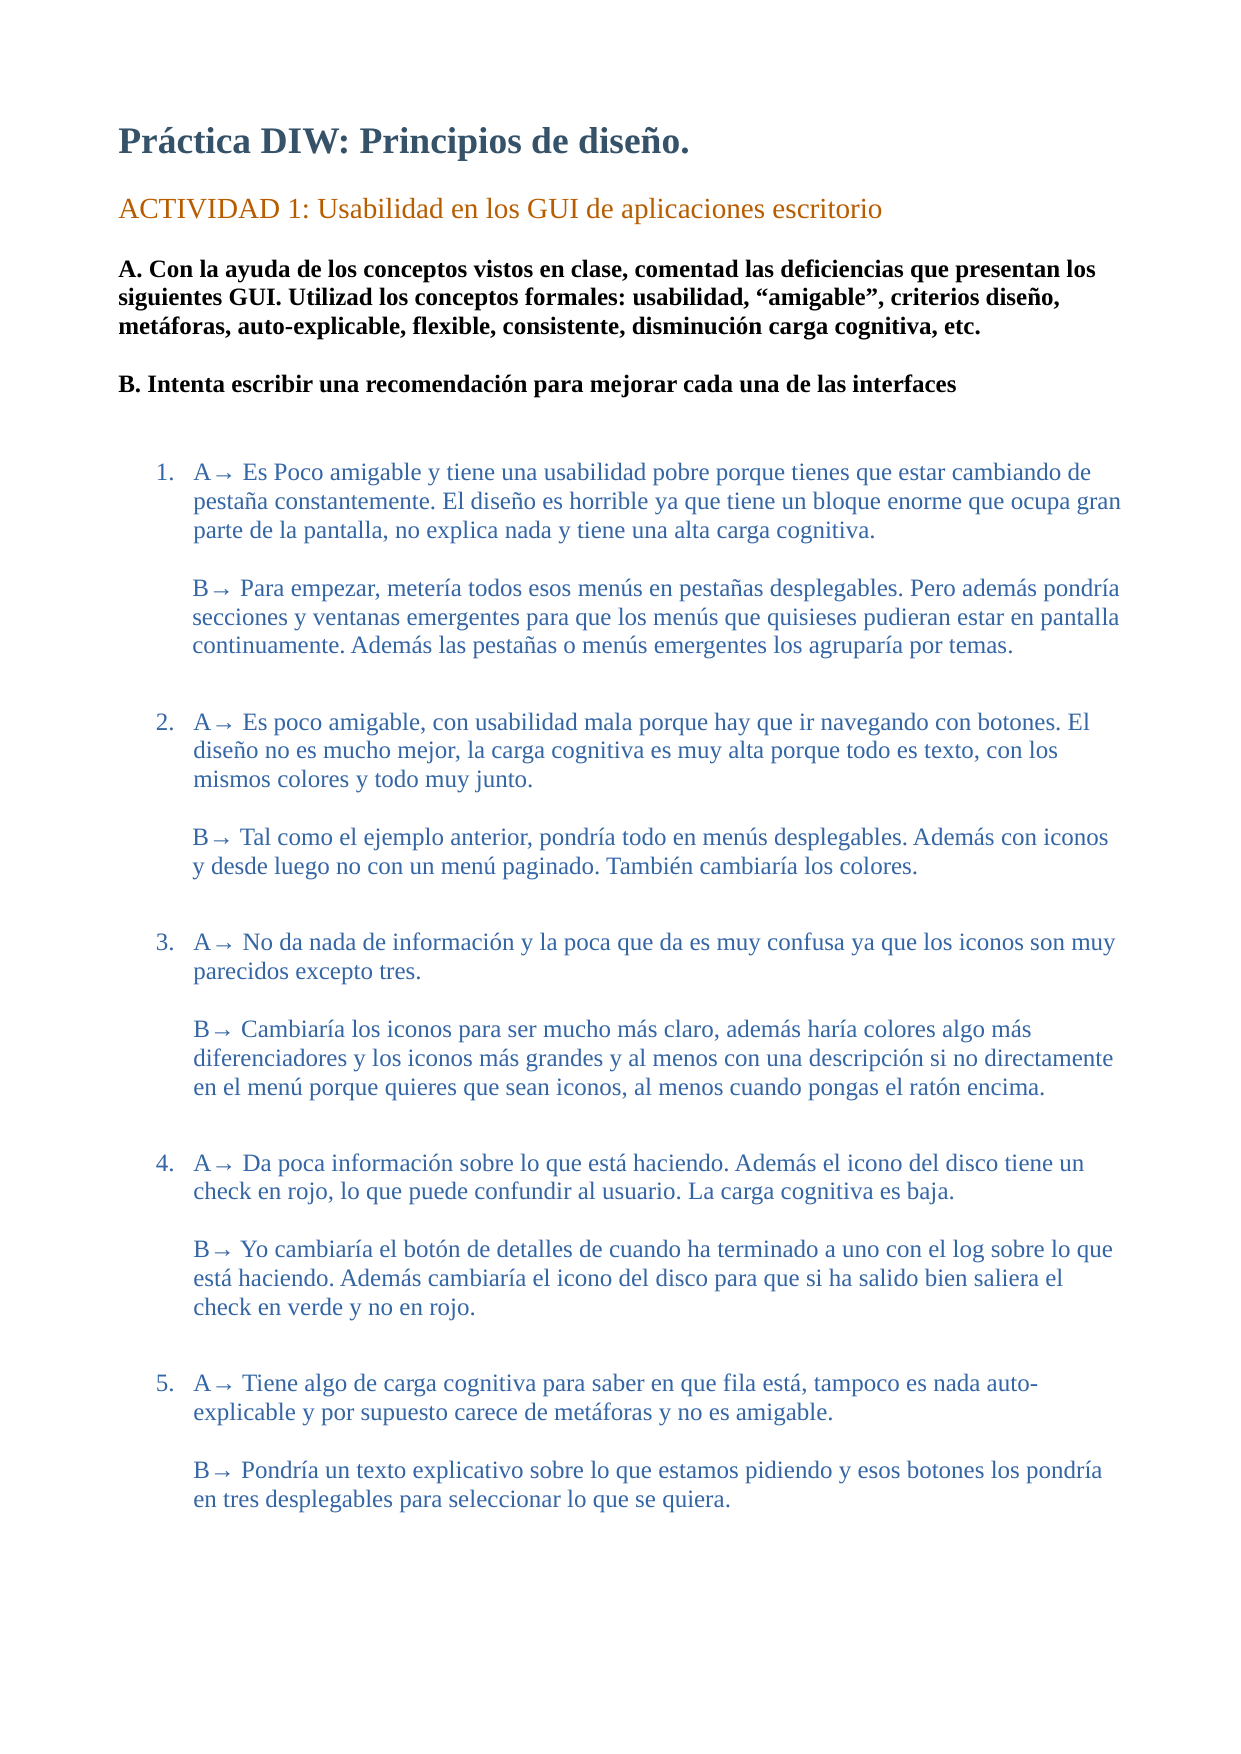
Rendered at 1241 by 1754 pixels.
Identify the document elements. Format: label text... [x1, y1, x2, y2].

list A→ Da poca información sobre lo que está haciendo. Además el icono del disco tiene un check en rojo, lo que puede confundir al usuario. La carga cognitiva es baja. [156, 1148, 1122, 1234]
list A→ Tiene algo de carga cognitiva para saber en que fila está, tampoco es nada auto-explicable y por supuesto carece de metáforas y no es amigable. [156, 1368, 1122, 1455]
list A→ Es Poco amigable y tiene una usabilidad pobre porque tienes que estar cambiando de pestaña constantemente. El diseño es horrible ya que tiene un bloque enorme que ocupa gran parte de la pantalla, no explica nada y tiene una alta carga cognitiva. [156, 457, 1122, 573]
list A→ No da nada de información y la poca que da es muy confusa ya que los iconos son muy parecidos excepto tres. [156, 927, 1122, 1014]
text ACTIVIDAD 1: Usabilidad en los GUI de aplicaciones escritorio [118, 191, 1122, 254]
list B→ Yo cambiaría el botón de detalles de cuando ha terminado a uno con el log sobre lo que está haciendo. Además cambiaría el icono del disco para que si ha salido bien saliera el check en verde y no en rojo. [156, 1234, 1122, 1368]
text Práctica DIW: Principios de diseño. [118, 118, 1122, 191]
text B→ Para empezar, metería todos esos menús en pestañas desplegables. Pero además pondría secciones y ventanas emergentes para que los menús que quisieses pudieran estar en pantalla continuamente. Además las pestañas o menús emergentes los agruparía por temas. [118, 573, 1122, 707]
text B→ Tal como el ejemplo anterior, pondría todo en menús desplegables. Además con iconos y desde luego no con un menú paginado. También cambiaría los colores. [118, 822, 1122, 927]
text A. Con la ayuda de los conceptos vistos en clase, comentad las deficiencias que presentan los siguientes GUI. Utilizad los conceptos formales: usabilidad, “amigable”, criterios diseño, metáforas, auto-explicable, flexible, consistente, disminución carga cognitiva, etc. [118, 254, 1122, 369]
text B. Intenta escribir una recomendación para mejorar cada una de las interfaces [118, 369, 1122, 457]
list B→ Cambiaría los iconos para ser mucho más claro, además haría colores algo más diferenciadores y los iconos más grandes y al menos con una descripción si no directamente en el menú porque quieres que sean iconos, al menos cuando pongas el ratón encima. [156, 1014, 1122, 1148]
list B→ Pondría un texto explicativo sobre lo que estamos pidiendo y esos botones los pondría en tres desplegables para seleccionar lo que se quiera. [156, 1455, 1122, 1560]
list A→ Es poco amigable, con usabilidad mala porque hay que ir navegando con botones. El diseño no es mucho mejor, la carga cognitiva es muy alta porque todo es texto, con los mismos colores y todo muy junto. [156, 707, 1122, 822]
